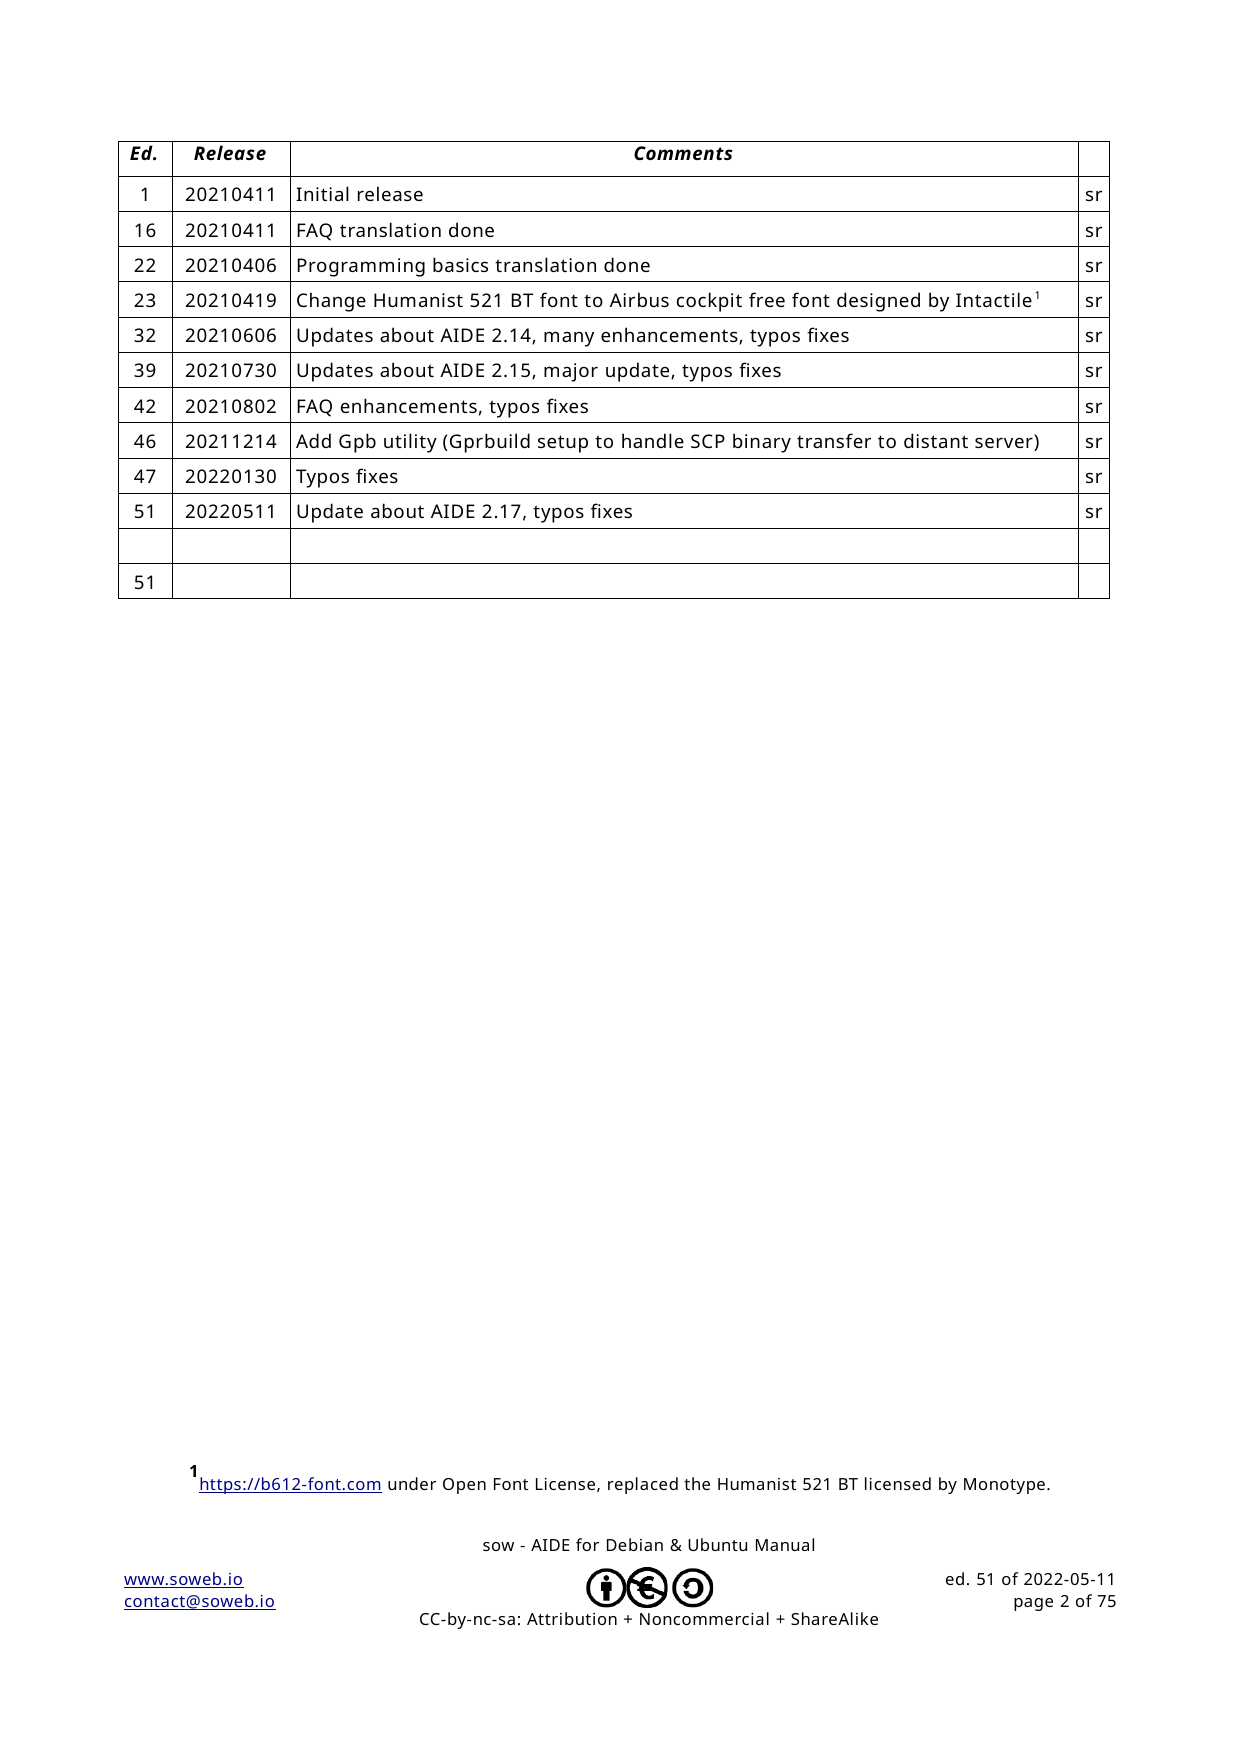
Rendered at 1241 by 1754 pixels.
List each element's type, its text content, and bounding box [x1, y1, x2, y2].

table_cell [119, 529, 172, 563]
table_cell 46 [119, 423, 172, 457]
table_cell 39 [119, 353, 172, 387]
table_cell 32 [119, 318, 172, 352]
table_cell 20211214 [173, 423, 290, 457]
table_cell sr [1079, 212, 1109, 246]
table_cell 20210406 [173, 247, 290, 281]
table_cell 22 [119, 247, 172, 281]
table_cell 20210411 [173, 212, 290, 246]
table_cell FAQ translation done [291, 212, 1078, 246]
table_cell Updates about AIDE 2.14, many enhancements, typos fixes [291, 318, 1078, 352]
table_cell sr [1079, 282, 1109, 317]
table_cell 16 [119, 212, 172, 246]
table_cell 20210730 [173, 353, 290, 387]
table_cell sr [1079, 494, 1109, 528]
table_cell [1079, 529, 1109, 563]
table_cell 20210419 [173, 282, 290, 317]
picture [672, 1567, 714, 1608]
table_cell 42 [119, 388, 172, 422]
table_cell sr [1079, 318, 1109, 352]
table_cell sr [1079, 247, 1109, 281]
table_cell 20210411 [173, 177, 290, 211]
table_cell Add Gpb utility (Gprbuild setup to handle SCP binary transfer to distant server) [291, 423, 1078, 457]
table_cell Programming basics translation done [291, 247, 1078, 281]
table_cell [173, 564, 290, 598]
table_cell sr [1079, 423, 1109, 457]
table_header Ed. [119, 142, 172, 176]
table_cell [291, 564, 1078, 598]
table_cell sr [1079, 353, 1109, 387]
table_cell Update about AIDE 2.17, typos fixes [291, 494, 1078, 528]
table_cell sr [1079, 177, 1109, 211]
table_cell [291, 529, 1078, 563]
table_cell 20210802 [173, 388, 290, 422]
table_cell [173, 529, 290, 563]
picture [585, 1567, 668, 1608]
table_header Release [173, 142, 290, 176]
table_cell 20210606 [173, 318, 290, 352]
table_cell Typos fixes [291, 459, 1078, 493]
table_cell 1 [119, 177, 172, 211]
table_cell 51 [119, 494, 172, 528]
table_cell 23 [119, 282, 172, 317]
table_cell Initial release [291, 177, 1078, 211]
table_cell 20220130 [173, 459, 290, 493]
table_cell 47 [119, 459, 172, 493]
table_cell [1079, 564, 1109, 598]
table_cell sr [1079, 459, 1109, 493]
table_cell FAQ enhancements, typos fixes [291, 388, 1078, 422]
table_header Comments [291, 142, 1078, 176]
table_cell Change Humanist 521 BT font to Airbus cockpit free font designed by Intactile [291, 282, 1078, 317]
table_cell Updates about AIDE 2.15, major update, typos fixes [291, 353, 1078, 387]
table_cell sr [1079, 388, 1109, 422]
table_header [1079, 142, 1109, 176]
table_cell 51 [119, 564, 172, 598]
table_cell 20220511 [173, 494, 290, 528]
